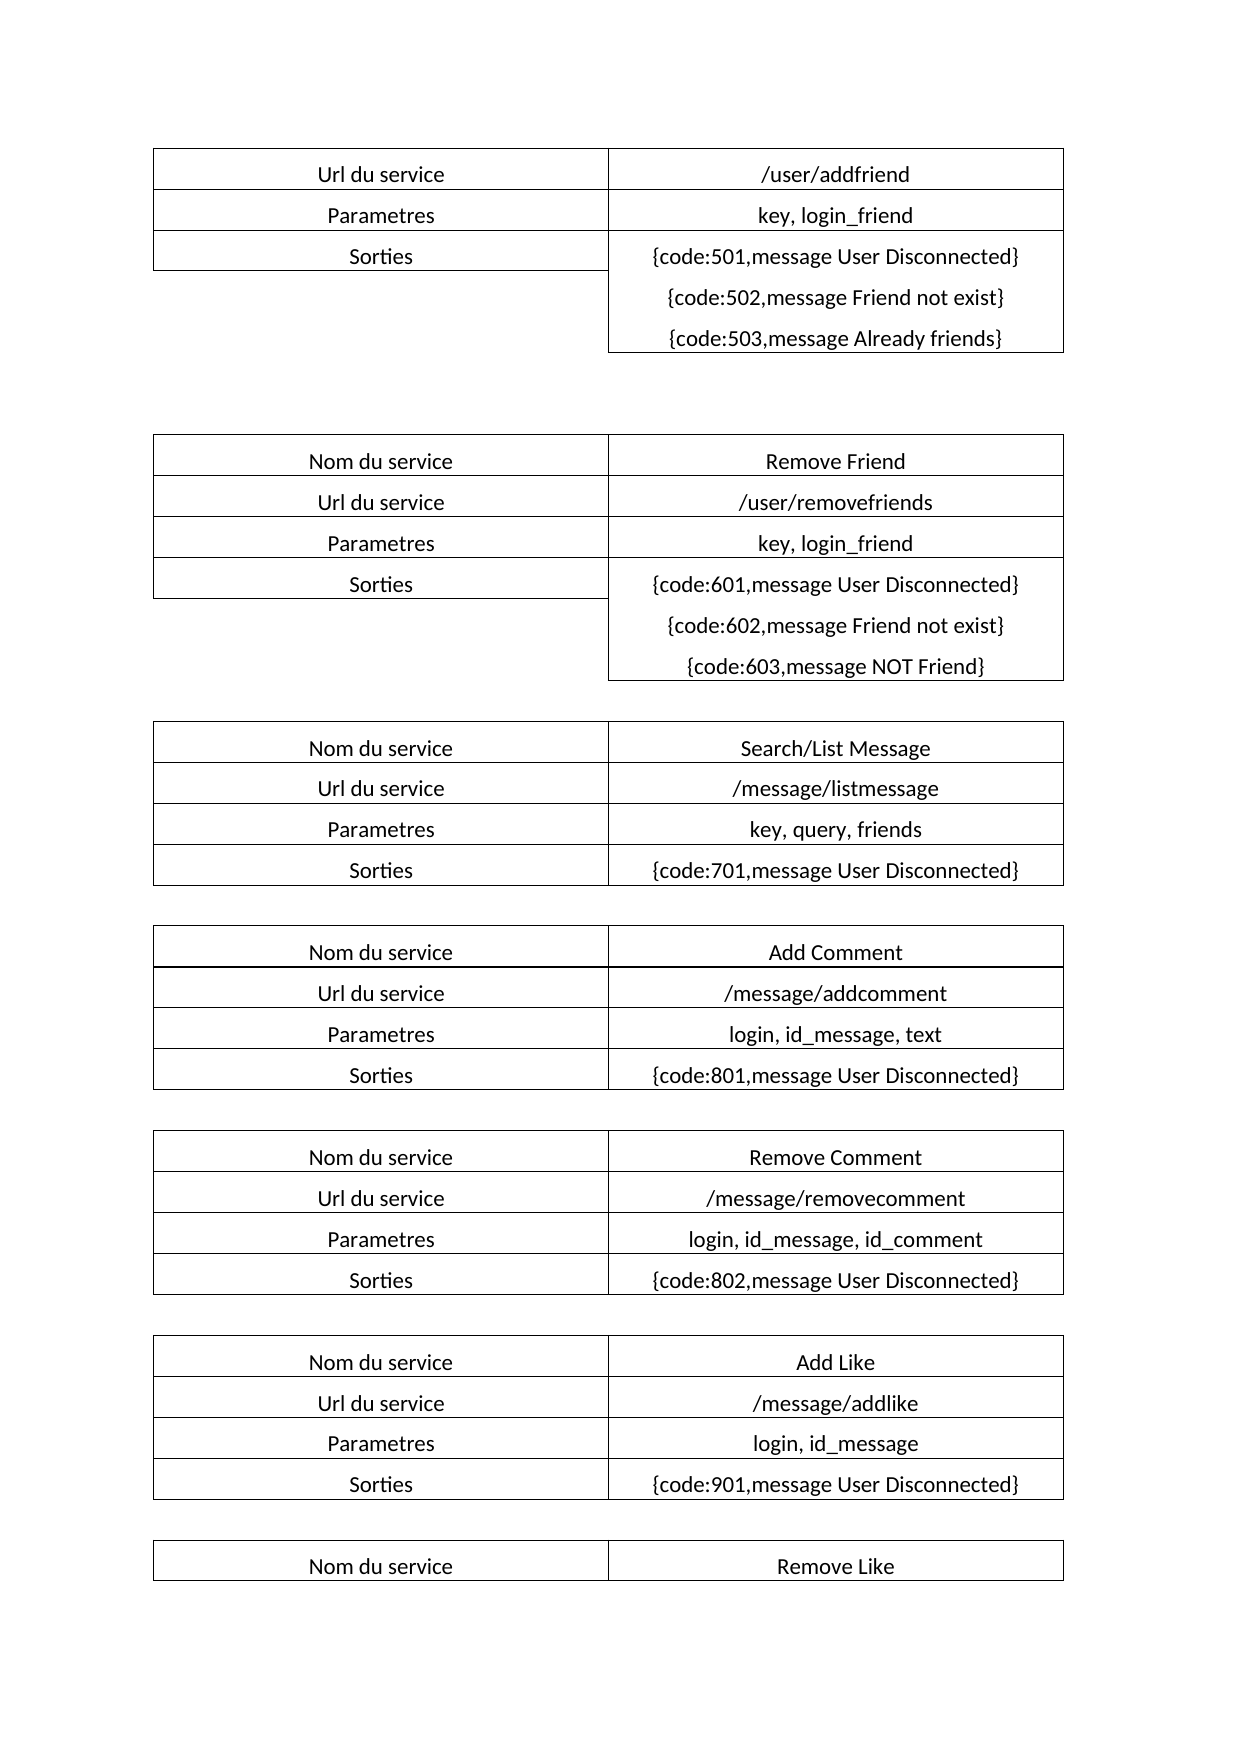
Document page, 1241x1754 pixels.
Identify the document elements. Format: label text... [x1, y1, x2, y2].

table_cell {code:503,message Already friends} [609, 311, 1063, 352]
table_cell Url du service [154, 1172, 608, 1212]
table_cell Parametres [154, 517, 608, 557]
table_cell {code:602,message Friend not exist} [609, 598, 1063, 639]
table_cell [457, 886, 608, 925]
table_cell [608, 681, 760, 721]
table_cell Sorties [154, 1254, 608, 1294]
table_cell {code:502,message Friend not exist} [609, 270, 1063, 311]
table_cell [154, 271, 305, 311]
table_cell [305, 393, 457, 434]
table_cell key, login_friend [609, 517, 1063, 557]
table_cell Remove Comment [609, 1131, 1063, 1171]
table_cell [305, 886, 457, 925]
table_cell Url du service [154, 968, 608, 1007]
table_cell [911, 1295, 1063, 1335]
table_cell [911, 886, 1063, 925]
table_cell Sorties [154, 231, 608, 270]
table_cell login, id_message, id_comment [609, 1213, 1063, 1253]
table_cell /user/addfriend [609, 149, 1063, 188]
table_cell /message/listmessage [609, 763, 1063, 803]
table_cell [154, 680, 305, 721]
table_cell Add Like [609, 1336, 1063, 1376]
table_cell {code:801,message User Disconnected} [609, 1049, 1063, 1089]
table_cell [911, 681, 1063, 721]
table_cell [608, 1295, 760, 1335]
table_cell Parametres [154, 1213, 608, 1253]
table_cell [305, 311, 457, 352]
table_cell Url du service [154, 476, 608, 516]
table_cell Sorties [154, 558, 608, 598]
table_cell [457, 271, 608, 311]
table_cell [154, 352, 305, 393]
table_cell [608, 353, 760, 393]
table_cell {code:603,message NOT Friend} [609, 639, 1063, 680]
table_cell login, id_message [609, 1418, 1063, 1458]
table_cell {code:901,message User Disconnected} [609, 1459, 1063, 1498]
table_cell /message/addcomment [609, 968, 1063, 1007]
table_cell [760, 1500, 911, 1539]
table_cell Remove Like [609, 1541, 1063, 1580]
table_cell [305, 639, 457, 680]
table_cell [305, 599, 457, 639]
table_cell Sorties [154, 845, 608, 884]
table_cell [457, 1295, 608, 1335]
table_cell [760, 1090, 911, 1130]
table_cell Url du service [154, 1377, 608, 1417]
table_cell Sorties [154, 1459, 608, 1498]
table_cell Parametres [154, 1418, 608, 1458]
table_cell [760, 1295, 911, 1335]
table_cell Nom du service [154, 926, 608, 966]
table_cell Remove Friend [609, 435, 1063, 475]
table_cell Url du service [154, 763, 608, 803]
table_cell {code:601,message User Disconnected} [609, 558, 1063, 598]
table_cell [305, 1090, 457, 1130]
table_cell [154, 393, 305, 434]
table_cell {code:802,message User Disconnected} [609, 1254, 1063, 1294]
table_cell [154, 311, 305, 352]
table_cell Add Comment [609, 926, 1063, 966]
table_cell [305, 1295, 457, 1335]
table_cell [305, 680, 457, 721]
table_cell [608, 886, 760, 925]
table_cell [457, 680, 608, 721]
table_cell [457, 311, 608, 352]
table_cell [154, 599, 305, 639]
table_cell [457, 1500, 608, 1539]
table_cell [457, 1090, 608, 1130]
table_cell Sorties [154, 1049, 608, 1089]
table_cell Nom du service [154, 1541, 608, 1580]
table_cell [608, 1500, 760, 1539]
table_cell Nom du service [154, 722, 608, 762]
table_cell /user/removefriends [609, 476, 1063, 516]
table_cell [305, 271, 457, 311]
table_cell [911, 393, 1063, 434]
table_cell [760, 886, 911, 925]
table_cell key, login_friend [609, 190, 1063, 229]
table_cell [608, 1090, 760, 1130]
table_cell [911, 1090, 1063, 1130]
table_cell Nom du service [154, 1131, 608, 1171]
table_cell [457, 393, 608, 434]
table_cell [154, 1090, 305, 1130]
table_cell {code:501,message User Disconnected} [609, 231, 1063, 270]
table_cell [760, 393, 911, 434]
table_cell Search/List Message [609, 722, 1063, 762]
table_cell Parametres [154, 1008, 608, 1048]
table_cell [911, 353, 1063, 393]
table_cell Parametres [154, 190, 608, 229]
table_cell [457, 639, 608, 680]
table_cell [608, 393, 760, 434]
table_cell [154, 639, 305, 680]
table_cell Url du service [154, 149, 608, 188]
table_cell [911, 1500, 1063, 1539]
table_cell [760, 681, 911, 721]
table_cell /message/addlike [609, 1377, 1063, 1417]
table_cell Nom du service [154, 1336, 608, 1376]
table_cell [154, 886, 305, 925]
table_cell Parametres [154, 804, 608, 843]
table_cell [457, 352, 608, 393]
table_cell [305, 1500, 457, 1539]
table_cell /message/removecomment [609, 1172, 1063, 1212]
table_cell {code:701,message User Disconnected} [609, 845, 1063, 884]
table_cell [154, 1295, 305, 1335]
table_cell [457, 599, 608, 639]
table_cell key, query, friends [609, 804, 1063, 843]
table_cell [760, 353, 911, 393]
table_cell [305, 352, 457, 393]
table_cell [154, 1500, 305, 1539]
table_cell Nom du service [154, 435, 608, 475]
table_cell login, id_message, text [609, 1008, 1063, 1048]
